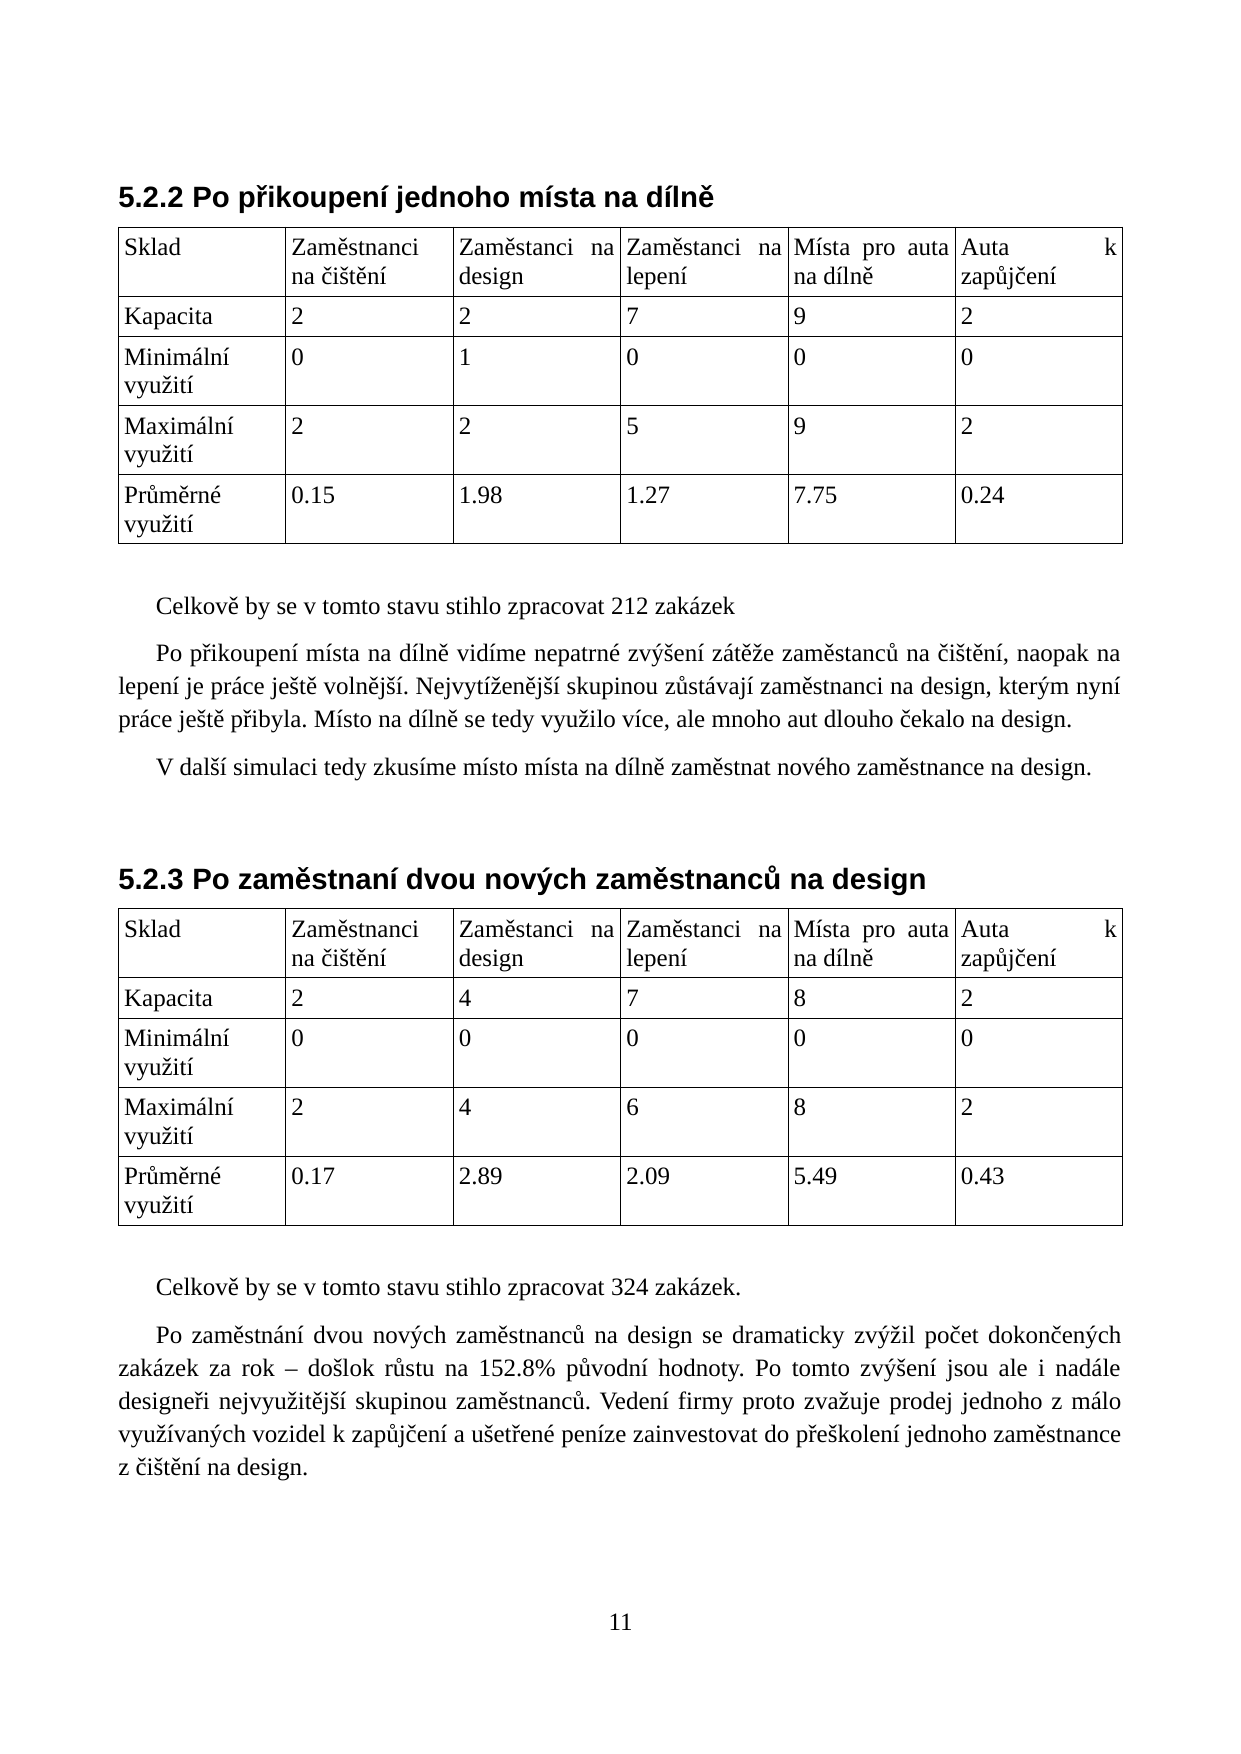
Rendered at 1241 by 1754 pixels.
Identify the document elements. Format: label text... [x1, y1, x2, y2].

table_cell 2 [286, 297, 453, 336]
table_cell 2.09 [621, 1157, 788, 1225]
table_cell 0 [286, 1019, 453, 1087]
table_cell 1.27 [621, 475, 788, 543]
table_header Zaměstanci na lepení [621, 909, 788, 977]
table_cell 9 [789, 406, 955, 474]
table_cell 2.89 [454, 1157, 620, 1225]
table_cell 1 [454, 337, 620, 405]
table_cell 5 [621, 406, 788, 474]
table_header Auta k zapůjčení [956, 228, 1122, 296]
table_cell 2 [454, 406, 620, 474]
subtitle Po zaměstnaní dvou nových zaměstnanců na design [118, 862, 1122, 896]
table_cell 0 [621, 1019, 788, 1087]
text Celkově by se v tomto stavu stihlo zpracovat 212 zakázek [118, 591, 1122, 619]
table_cell 0.15 [286, 475, 453, 543]
table_header Místa pro auta na dílně [789, 228, 955, 296]
table_cell Kapacita [119, 978, 285, 1017]
table_cell 2 [956, 406, 1122, 474]
table_cell 8 [789, 978, 955, 1017]
table_cell 0 [454, 1019, 620, 1087]
table_header Sklad [119, 228, 285, 296]
text V další simulaci tedy zkusíme místo místa na dílně zaměstnat nového zaměstnance na design. [118, 752, 1122, 781]
table_cell 2 [454, 297, 620, 336]
table_cell 0 [621, 337, 788, 405]
text Po zaměstnání dvou nových zaměstnanců na design se dramaticky zvýžil počet dokončených zakázek za rok – došlok růstu na 152.8% původní hodnoty. Po tomto zvýšení jsou ale i nadále designeři nejvyužitější skupinou zaměstnanců. Vedení firmy proto zvažuje prodej jednoho z málo využívaných vozidel k zapůjčení a ušetřené peníze zainvestovat do přeškolení jednoho zaměstnance z čištění na design. [118, 1320, 1122, 1481]
table_cell Průměrné využití [119, 1157, 285, 1225]
table_cell 0 [286, 337, 453, 405]
table_header Zaměstanci na design [454, 228, 620, 296]
table_cell 4 [454, 978, 620, 1017]
table_header Zaměstnanci na čištění [286, 228, 453, 296]
table_header Auta k zapůjčení [956, 909, 1122, 977]
table_cell 7 [621, 297, 788, 336]
table_header Zaměstnanci na čištění [286, 909, 453, 977]
table_cell 0.24 [956, 475, 1122, 543]
text Po přikoupení místa na dílně vidíme nepatrné zvýšení zátěže zaměstanců na čištění, naopak na lepení je práce ještě volnější. Nejvytíženější skupinou zůstávají zaměstnanci na design, kterým nyní práce ještě přibyla. Místo na dílně se tedy využilo více, ale mnoho aut dlouho čekalo na design. [118, 638, 1122, 733]
table_cell 2 [286, 406, 453, 474]
table_cell 5.49 [789, 1157, 955, 1225]
table_cell 2 [956, 978, 1122, 1017]
table_header Místa pro auta na dílně [789, 909, 955, 977]
table_cell Minimální využití [119, 1019, 285, 1087]
table_cell 4 [454, 1088, 620, 1156]
table_cell 6 [621, 1088, 788, 1156]
table_cell 7.75 [789, 475, 955, 543]
text Celkově by se v tomto stavu stihlo zpracovat 324 zakázek. [118, 1272, 1122, 1301]
table_cell 1.98 [454, 475, 620, 543]
table_cell 8 [789, 1088, 955, 1156]
table_cell 9 [789, 297, 955, 336]
table_cell 0.43 [956, 1157, 1122, 1225]
table_cell 0 [956, 337, 1122, 405]
table_cell 2 [286, 978, 453, 1017]
table_cell 0 [789, 337, 955, 405]
table_cell 2 [286, 1088, 453, 1156]
table_cell Maximální využití [119, 406, 285, 474]
table_header Sklad [119, 909, 285, 977]
table_cell Minimální využití [119, 337, 285, 405]
table_cell 7 [621, 978, 788, 1017]
table_header Zaměstanci na design [454, 909, 620, 977]
subtitle Po přikoupení jednoho místa na dílně [118, 180, 1122, 214]
table_cell 2 [956, 297, 1122, 336]
table_header Zaměstanci na lepení [621, 228, 788, 296]
table_cell 2 [956, 1088, 1122, 1156]
table_cell 0.17 [286, 1157, 453, 1225]
table_cell 0 [956, 1019, 1122, 1087]
table_cell Kapacita [119, 297, 285, 336]
table_cell 0 [789, 1019, 955, 1087]
table_cell Maximální využití [119, 1088, 285, 1156]
table_cell Průměrné využití [119, 475, 285, 543]
